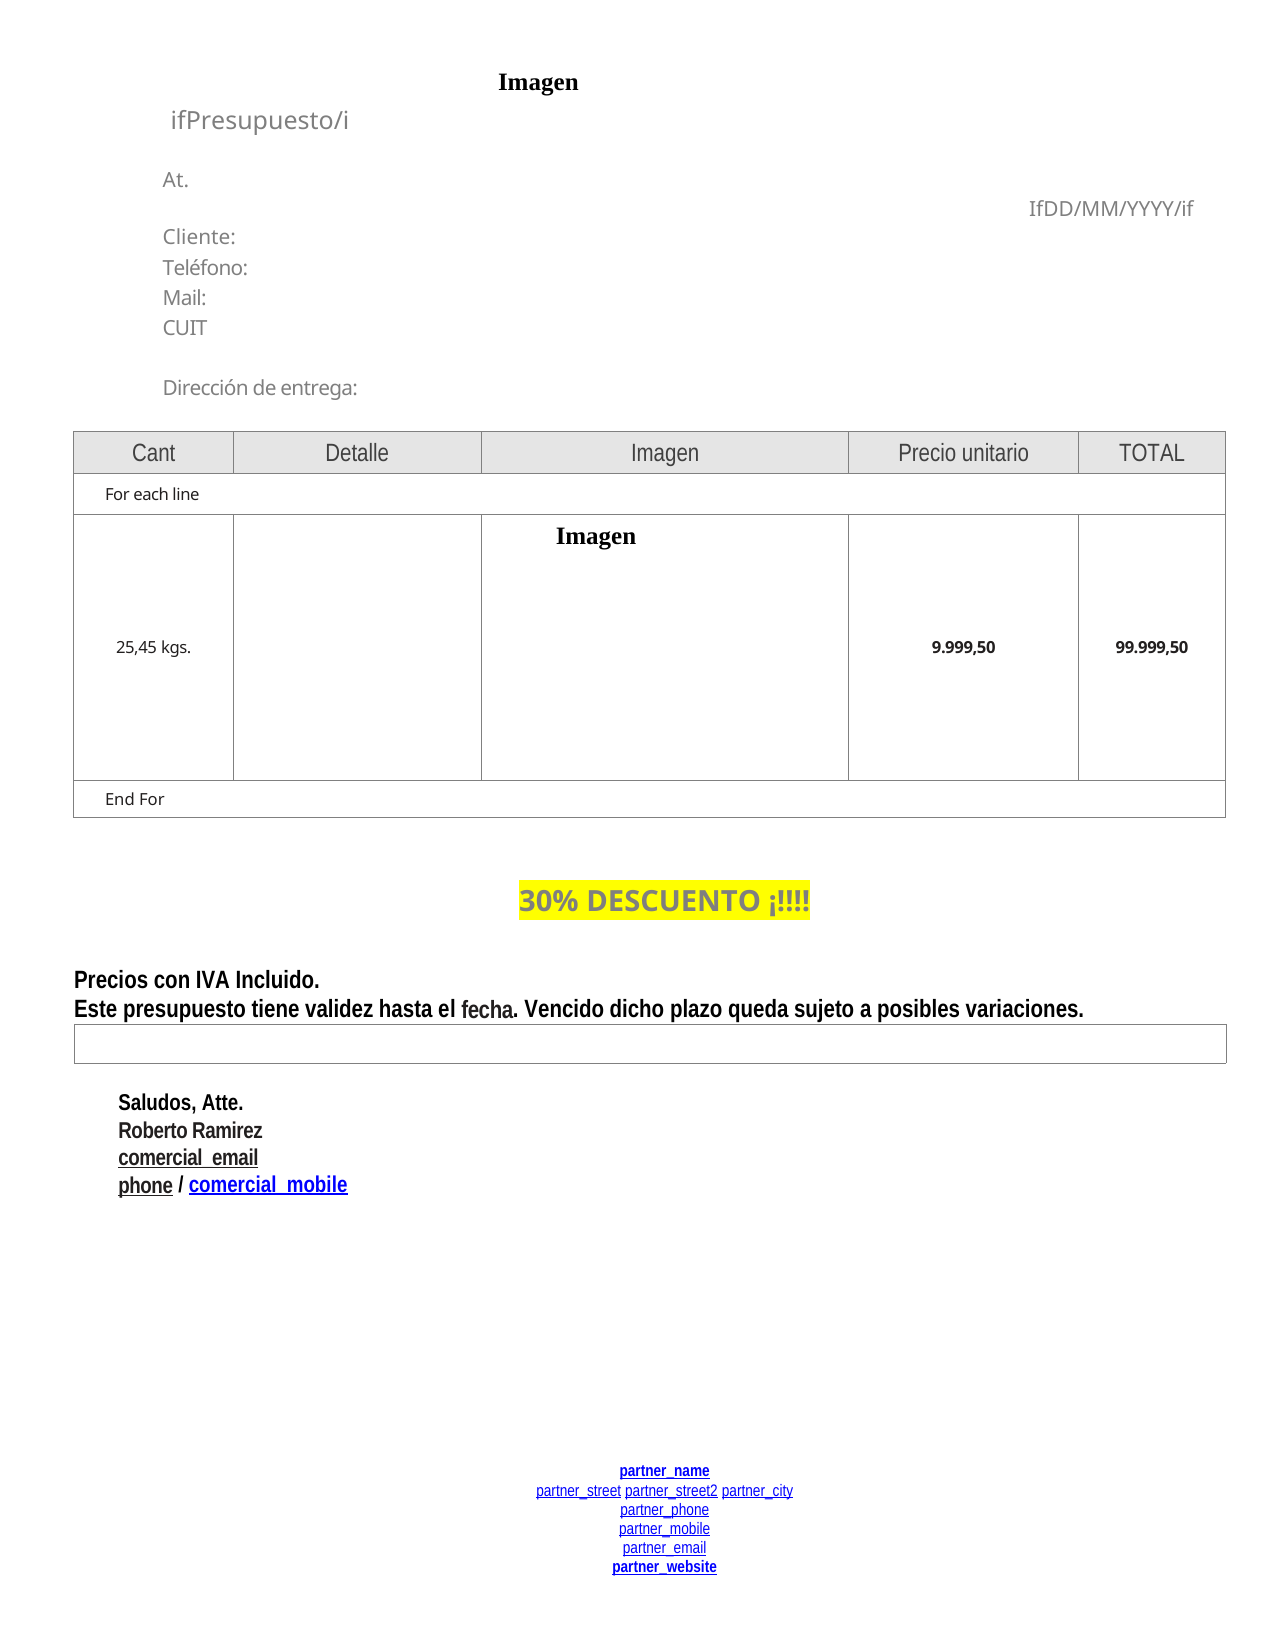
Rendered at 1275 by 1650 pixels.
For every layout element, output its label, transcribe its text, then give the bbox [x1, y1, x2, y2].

table_header Imagen [482, 432, 848, 473]
text Roberto Ramirez [118, 1115, 1167, 1143]
text At. [162, 165, 1193, 194]
table_cell End For [74, 781, 1225, 817]
text Mail: <o.partner_id.commercial_partner_id.email> [162, 282, 1193, 312]
table_header Detalle [234, 432, 481, 473]
table_cell For each line [74, 474, 1225, 514]
table_header Precio unitario [849, 432, 1078, 473]
table_header TOTAL [1079, 432, 1225, 473]
text phone / comercial_mobile [118, 1171, 1167, 1198]
table_cell 9.999,50 [849, 515, 1078, 779]
table_header <o.note> [75, 1025, 1226, 1062]
text Dirección de entrega: <partner_address(o.partner_id.commercial_partner_id)> [162, 371, 1167, 401]
table_cell 99.999,50 [1079, 515, 1225, 779]
text IfDD/MM/YYYY/if [162, 194, 1193, 222]
table_cell [482, 515, 848, 779]
text comercial_email [118, 1143, 1167, 1171]
table_header Cant [74, 432, 233, 473]
text CUIT <o.partner_id.commercial_partner_id.main_id_number> [162, 312, 1193, 341]
table_cell <line.name> [234, 515, 481, 779]
text 30% DESCUENTO ¡!!!! [162, 880, 1167, 920]
text Este presupuesto tiene validez hasta el fecha. Vencido dicho plazo queda sujeto a posibles variaciones. [74, 994, 1167, 1024]
table_cell 25,45 kgs. [74, 515, 233, 779]
text Precios con IVA Incluido. [74, 965, 1167, 994]
text Teléfono: <o.partner_id.commercial_partner_id.phone> [162, 252, 1193, 282]
text Cliente: <o.partner_id.commercial_partner_id.name> [162, 222, 1193, 252]
text <o.partner_id.commercial_partner_id.afip_responsability_type_id.name> [162, 341, 1167, 371]
text Saludos, Atte. [118, 1089, 1167, 1115]
